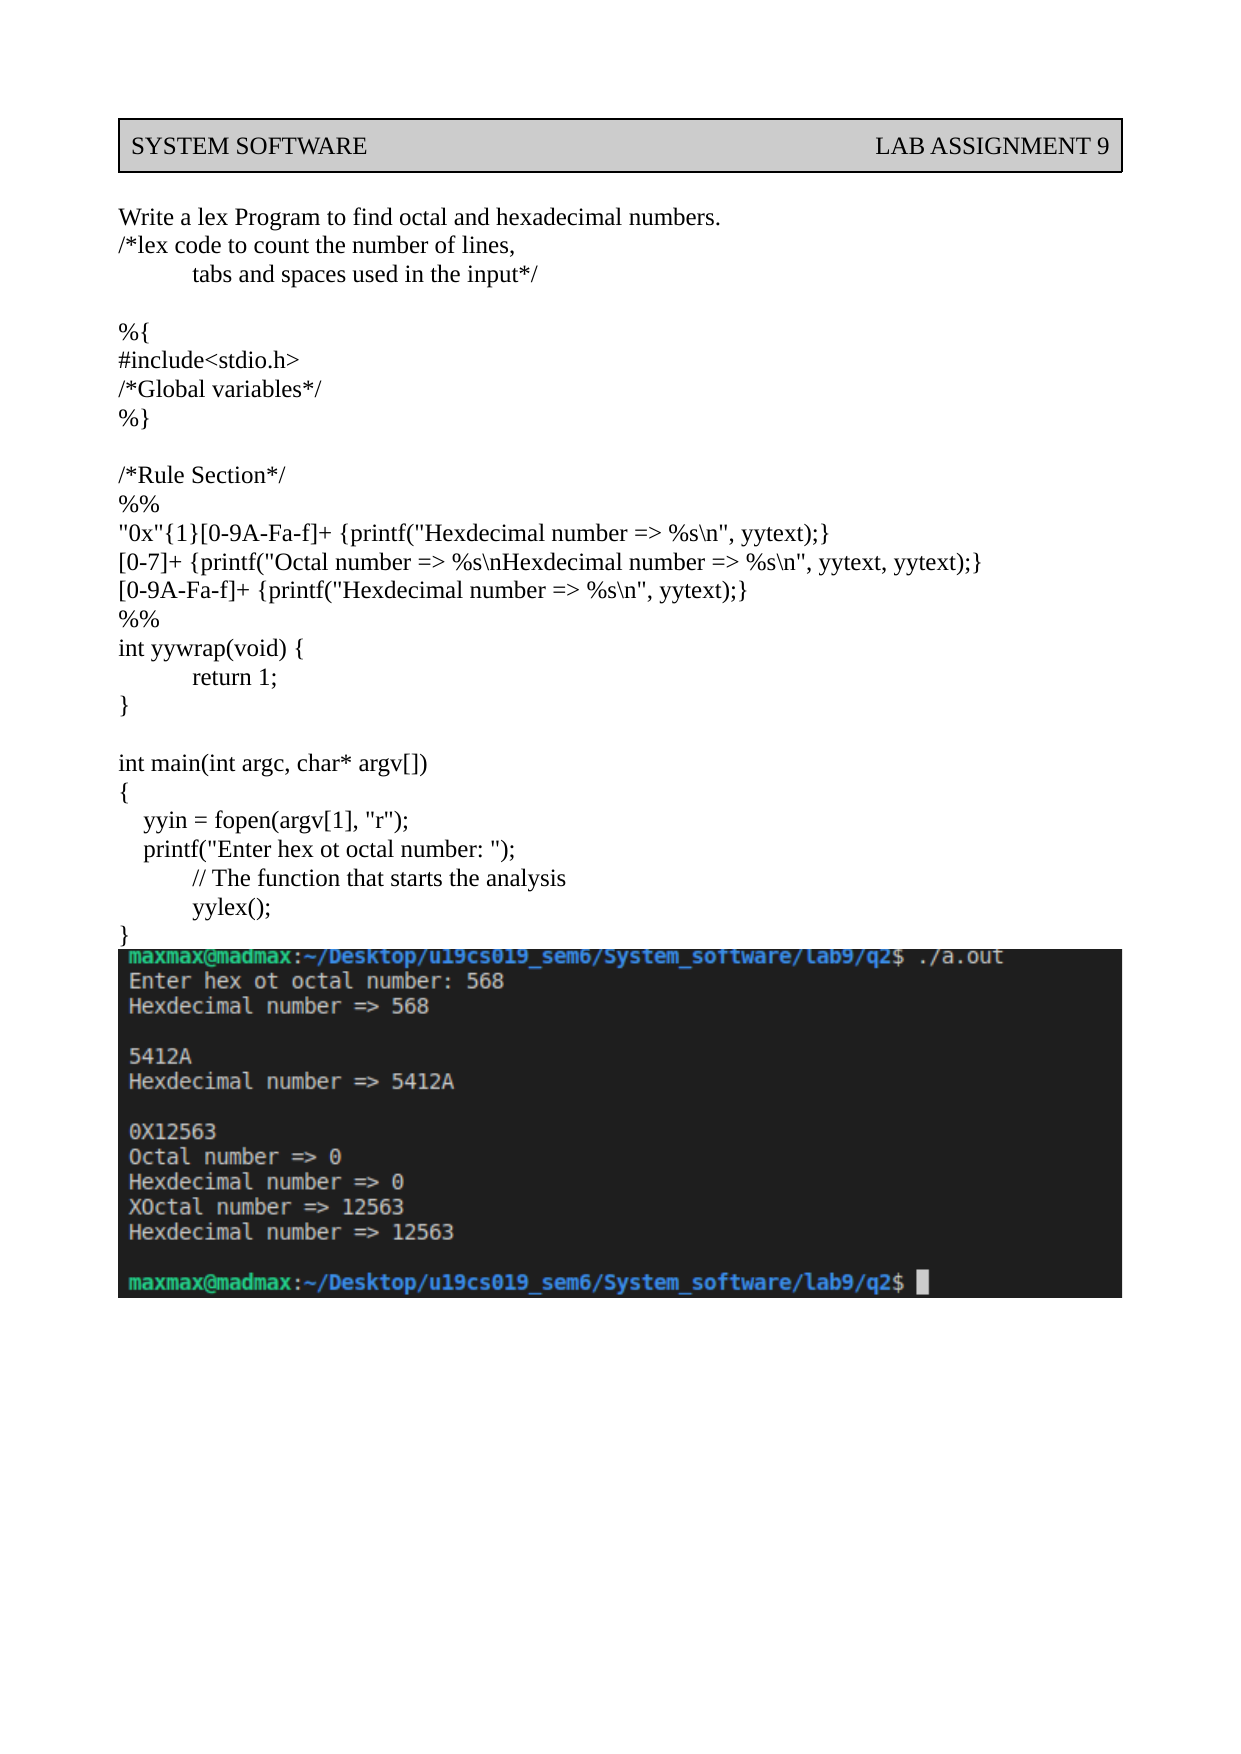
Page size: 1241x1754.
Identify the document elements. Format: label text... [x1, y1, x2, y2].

text { [118, 777, 1122, 805]
text int yywrap(void) { [118, 633, 1122, 662]
text } [118, 690, 1122, 719]
text /*Global variables*/ [118, 374, 1122, 403]
text return 1; [118, 662, 1122, 690]
picture [118, 949, 1123, 1298]
text %% [118, 604, 1122, 633]
text printf("Enter hex ot octal number: "); [118, 834, 1122, 863]
text %} [118, 403, 1122, 432]
text [0-9A-Fa-f]+ {printf("Hexdecimal number => %s\n", yytext);} [118, 575, 1122, 604]
text } [118, 920, 1122, 949]
text Write a lex Program to find octal and hexadecimal numbers. [118, 202, 1122, 230]
text %% [118, 489, 1122, 518]
text /*Rule Section*/ [118, 460, 1122, 489]
text yyin = fopen(argv[1], "r"); [118, 805, 1122, 834]
text %{ [118, 317, 1122, 345]
text tabs and spaces used in the input*/ [118, 259, 1122, 288]
text int main(int argc, char* argv[]) [118, 748, 1122, 777]
text // The function that starts the analysis [118, 863, 1122, 892]
text "0x"{1}[0-9A-Fa-f]+ {printf("Hexdecimal number => %s\n", yytext);} [118, 518, 1122, 547]
text /*lex code to count the number of lines, [118, 230, 1122, 259]
text #include<stdio.h> [118, 345, 1122, 374]
text [0-7]+ {printf("Octal number => %s\nHexdecimal number => %s\n", yytext, yytext);} [118, 547, 1122, 575]
text yylex(); [118, 892, 1122, 920]
